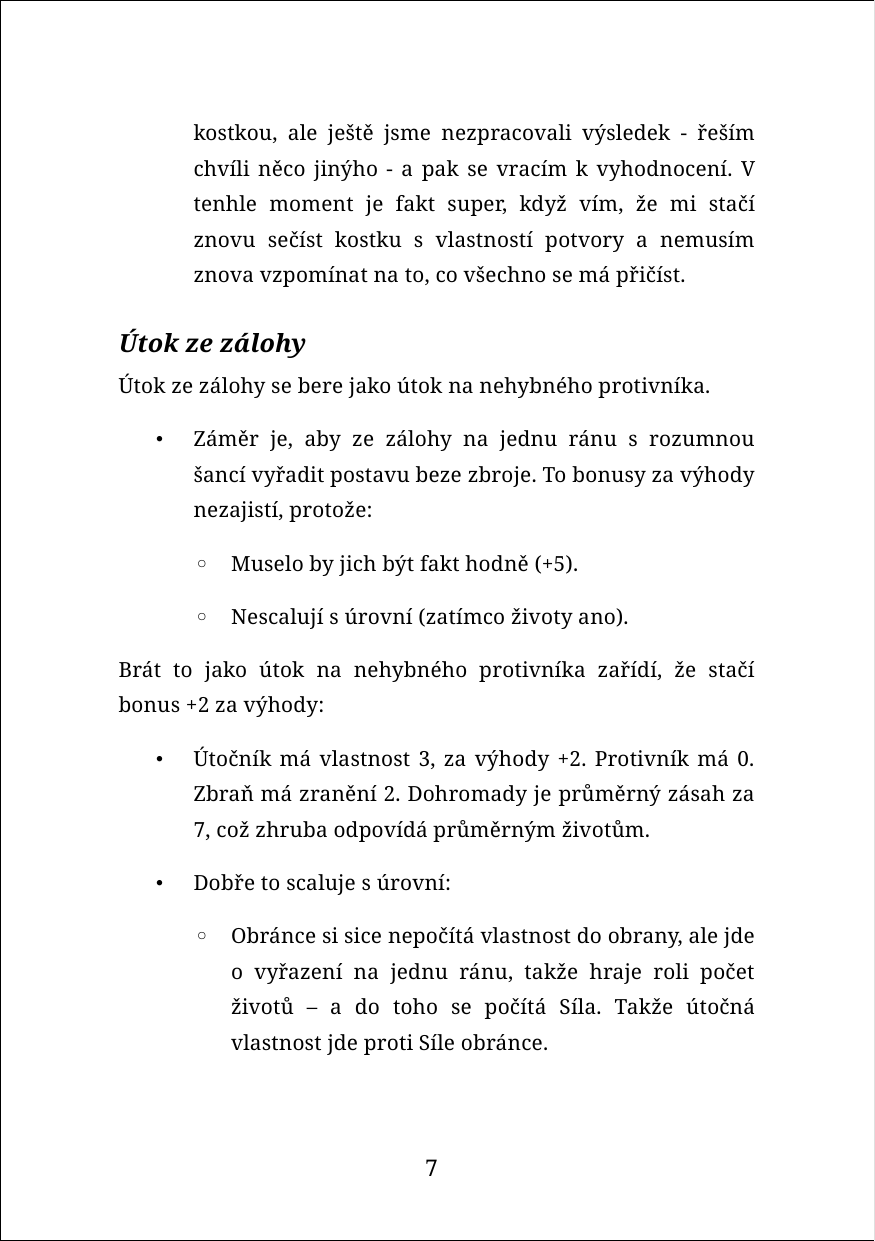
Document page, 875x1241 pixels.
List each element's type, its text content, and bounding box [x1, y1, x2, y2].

list Muselo by jich být fakt hodně (+5). [193, 549, 756, 577]
text Útok ze zálohy se bere jako útok na nehybného protivníka. [118, 371, 756, 399]
text Brát to jako útok na nehybného protivníka zařídí, že stačí bonus +2 za výhody: [118, 655, 756, 719]
list Dobře to scaluje s úrovní: [156, 868, 756, 897]
subtitle Útok ze zálohy [118, 325, 756, 359]
list Nescalují s úrovní (zatímco životy ano). [193, 602, 756, 630]
list Útočník má vlastnost 3, za výhody +2. Protivník má 0. Zbraň má zranění 2. Dohromady je průměrný zásah za 7, což zhruba odpovídá průměrným životům. [156, 744, 756, 843]
list Záměr je, aby ze zálohy na jednu ránu s rozumnou šancí vyřadit postavu beze zbroje. To bonusy za výhody nezajistí, protože: [156, 424, 756, 524]
list Obránce si sice nepočítá vlastnost do obrany, ale jde o vyřazení na jednu ránu, takže hraje roli počet životů – a do toho se počítá Síla. Takže útočná vlastnost jde proti Síle obránce. [193, 921, 756, 1056]
list kostkou, ale ještě jsme nezpracovali výsledek - řeším chvíli něco jinýho - a pak se vracím k vyhodnocení. V tenhle moment je fakt super, když vím, že mi stačí znovu sečíst kostku s vlastností potvory a nemusím znova vzpomínat na to, co všechno se má přičíst. [156, 118, 756, 289]
